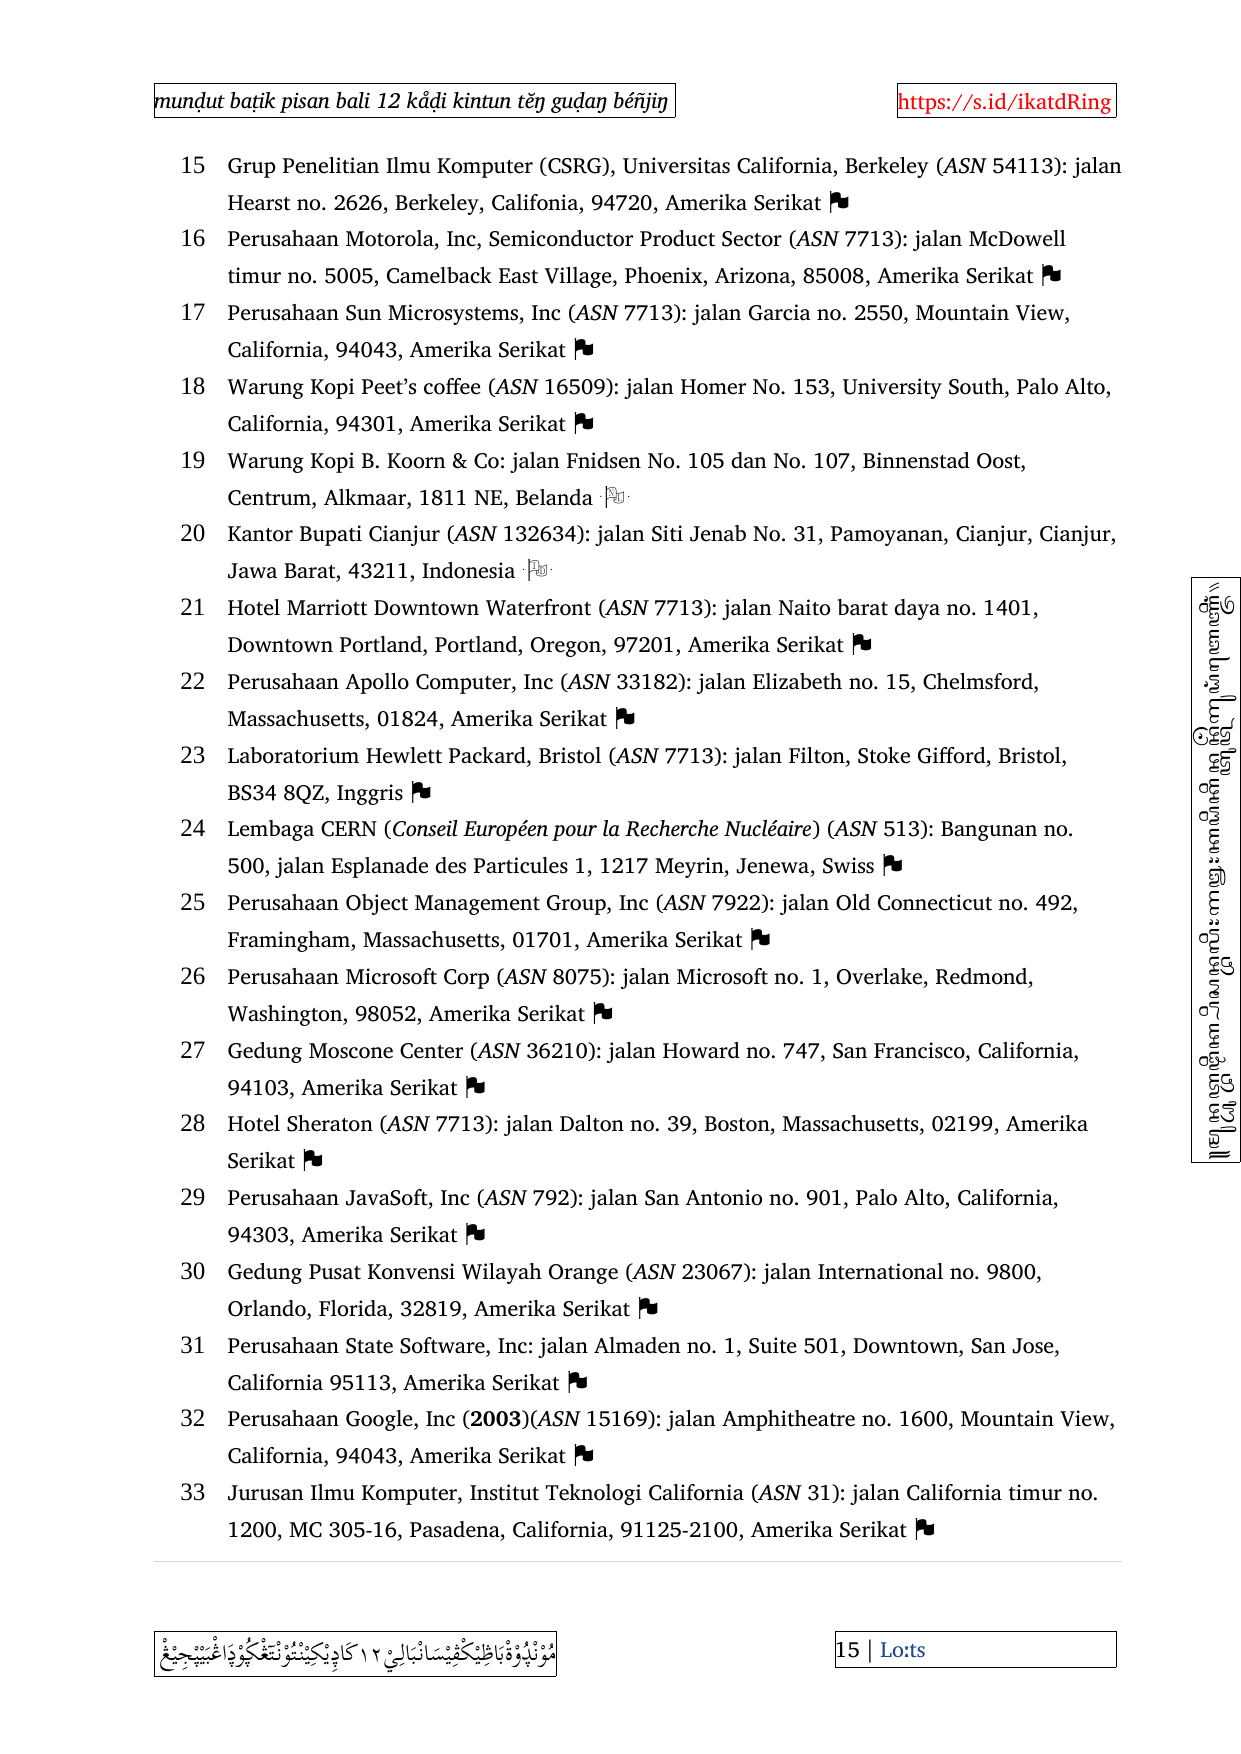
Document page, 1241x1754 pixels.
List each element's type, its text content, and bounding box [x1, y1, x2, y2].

list Perusahaan JavaSoft, Inc (ASN 792): jalan San Antonio no. 901, Palo Alto, California, 94303, Amerika Serikat 🏴󠁵󠁳󠁣󠁡󠁿 [180, 1179, 1122, 1252]
list Laboratorium Hewlett Packard, Bristol (ASN 7713): jalan Filton, Stoke Gifford, Bristol, BS34 8QZ, Inggris 🏴󠁧󠁢󠁥󠁮󠁧󠁿 [180, 737, 1122, 809]
list Perusahaan Microsoft Corp (ASN 8075): jalan Microsoft no. 1, Overlake, Redmond, Washington, 98052, Amerika Serikat 🏴󠁵󠁳󠁷󠁡󠁿 [180, 958, 1122, 1031]
list Hotel Sheraton (ASN 7713): jalan Dalton no. 39, Boston, Massachusetts, 02199, Amerika Serikat 🏴󠁵󠁳󠁭󠁡󠁿 [180, 1106, 1122, 1178]
list Warung Kopi B. Koorn & Co: jalan Fnidsen No. 105 dan No. 107, Binnenstad Oost, Centrum, Alkmaar, 1811 NE, Belanda 🇳🇱 [180, 442, 1122, 514]
list Hotel Marriott Downtown Waterfront (ASN 7713): jalan Naito barat daya no. 1401, Downtown Portland, Portland, Oregon, 97201, Amerika Serikat 🏴󠁵󠁳󠁯󠁲󠁿 [180, 589, 1122, 662]
list Perusahaan Apollo Computer, Inc (ASN 33182): jalan Elizabeth no. 15, Chelmsford, Massachusetts, 01824, Amerika Serikat 🏴󠁵󠁳󠁭󠁡󠁿 [180, 663, 1122, 736]
list Gedung Pusat Konvensi Wilayah Orange (ASN 23067): jalan International no. 9800, Orlando, Florida, 32819, Amerika Serikat 🏴󠁵󠁳󠁦󠁬󠁿 [180, 1253, 1122, 1326]
list Grup Penelitian Ilmu Komputer (CSRG), Universitas California, Berkeley (ASN 54113): jalan Hearst no. 2626, Berkeley, Califonia, 94720, Amerika Serikat 🏴󠁵󠁳󠁣󠁡󠁿 [180, 147, 1122, 219]
list Gedung Moscone Center (ASN 36210): jalan Howard no. 747, San Francisco, California, 94103, Amerika Serikat 🏴󠁵󠁳󠁣󠁡󠁿 [180, 1032, 1122, 1104]
list Jurusan Ilmu Komputer, Institut Teknologi California (ASN 31): jalan California timur no. 1200, MC 305-16, Pasadena, California, 91125-2100, Amerika Serikat 🏴󠁵󠁳󠁣󠁡󠁿 [180, 1474, 1122, 1547]
list Lembaga CERN (Conseil Européen pour la Recherche Nucléaire) (ASN 513): Bangunan no. 500, jalan Esplanade des Particules 1, 1217 Meyrin, Jenewa, Swiss 🏴󠁣󠁨󠁧󠁥󠁿 [180, 811, 1122, 883]
list Perusahaan Google, Inc (2003)(ASN 15169): jalan Amphitheatre no. 1600, Mountain View, California, 94043, Amerika Serikat 🏴󠁵󠁳󠁣󠁡󠁿 [180, 1401, 1122, 1473]
list Warung Kopi Peet’s coffee (ASN 16509): jalan Homer No. 153, University South, Palo Alto, California, 94301, Amerika Serikat 🏴󠁵󠁳󠁣󠁡󠁿 [180, 368, 1122, 441]
list Perusahaan Sun Microsystems, Inc (ASN 7713): jalan Garcia no. 2550, Mountain View, California, 94043, Amerika Serikat 🏴󠁵󠁳󠁣󠁡󠁿 [180, 294, 1122, 367]
list Kantor Bupati Cianjur (ASN 132634): jalan Siti Jenab No. 31, Pamoyanan, Cianjur, Cianjur, Jawa Barat, 43211, Indonesia 🇮🇩 [180, 516, 1122, 588]
list Perusahaan State Software, Inc: jalan Almaden no. 1, Suite 501, Downtown, San Jose, California 95113, Amerika Serikat 🏴󠁵󠁳󠁣󠁡󠁿 [180, 1327, 1122, 1399]
list Perusahaan Motorola, Inc, Semiconductor Product Sector (ASN 7713): jalan McDowell timur no. 5005, Camelback East Village, Phoenix, Arizona, 85008, Amerika Serikat 🏴󠁵󠁳󠁡󠁺󠁿 [180, 221, 1122, 293]
list Perusahaan Object Management Group, Inc (ASN 7922): jalan Old Connecticut no. 492, Framingham, Massachusetts, 01701, Amerika Serikat 🏴󠁵󠁳󠁭󠁡󠁿 [180, 884, 1122, 957]
